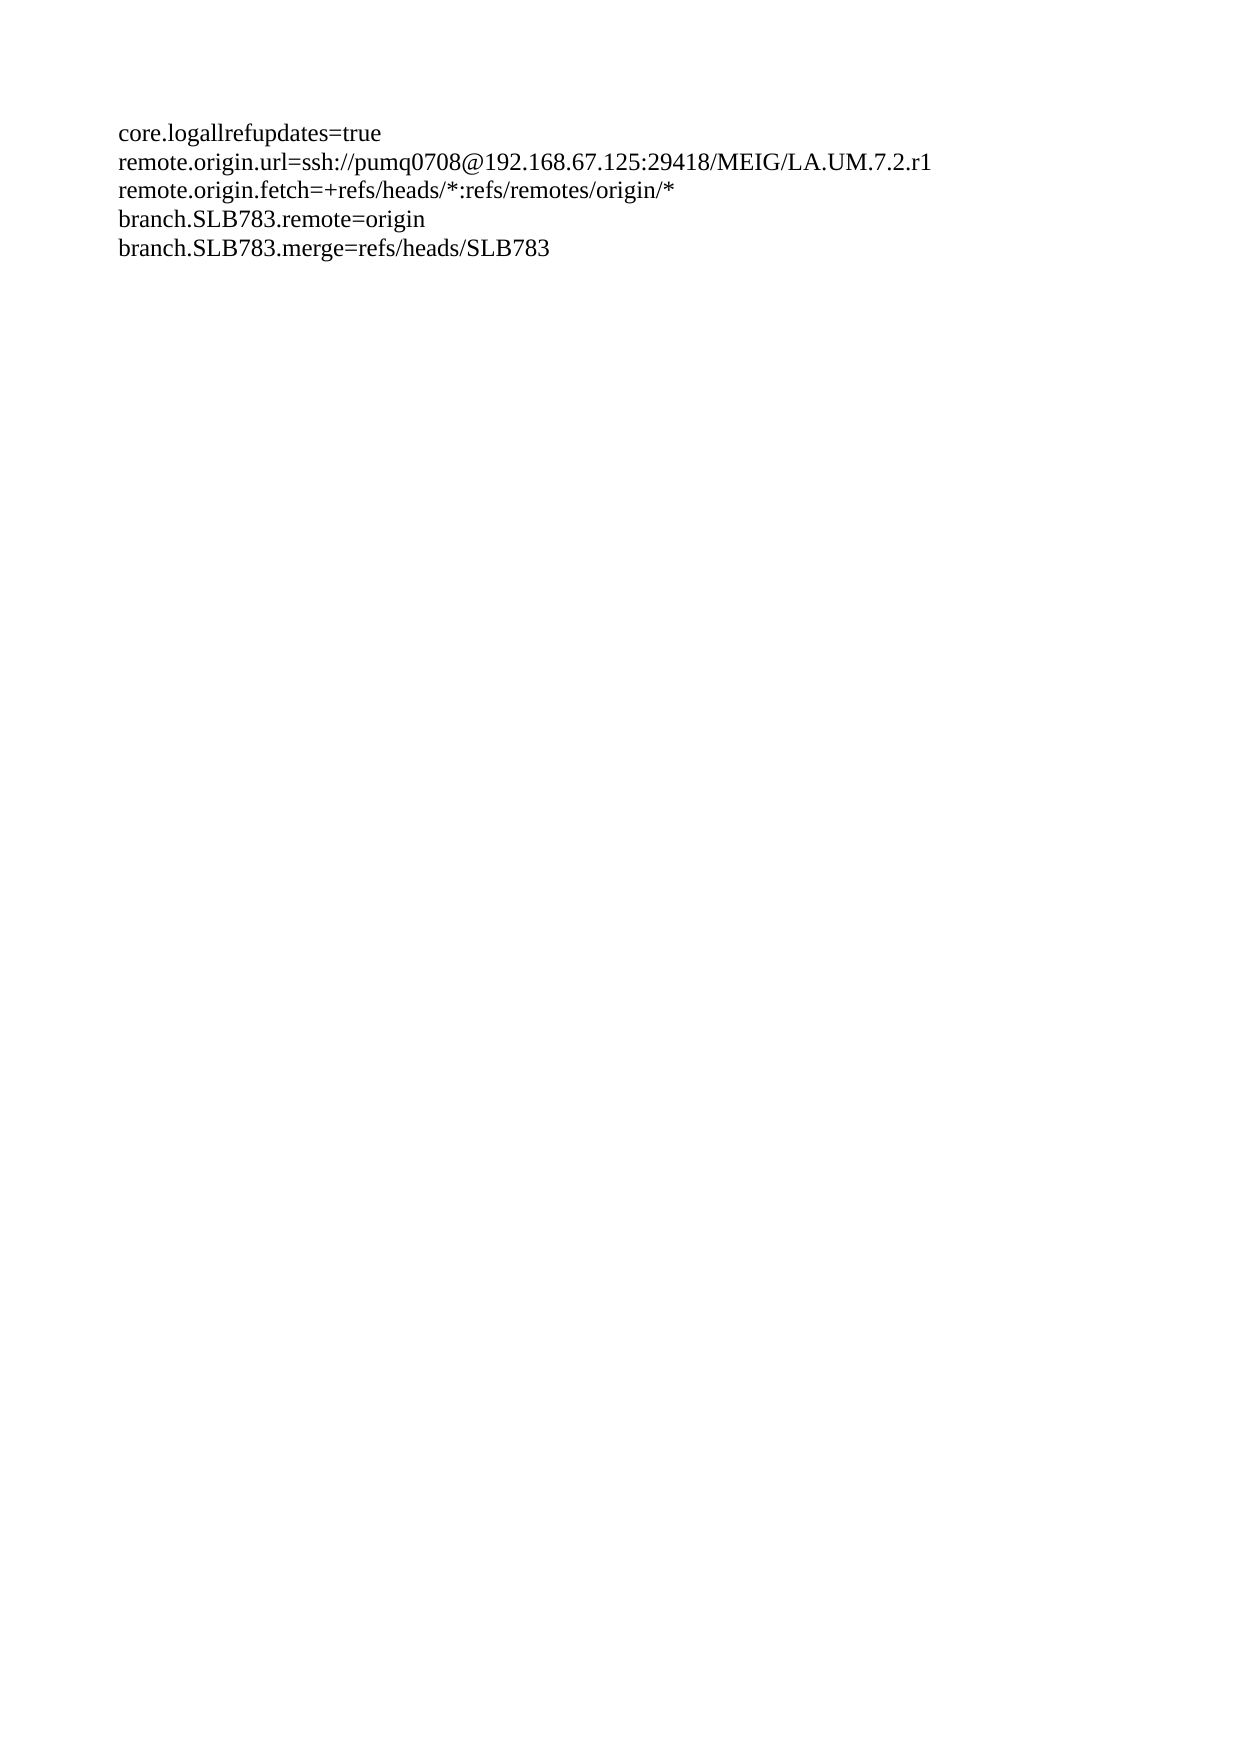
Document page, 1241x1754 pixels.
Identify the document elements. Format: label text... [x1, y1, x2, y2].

text core.logallrefupdates=true [118, 118, 1122, 147]
text branch.SLB783.merge=refs/heads/SLB783 [118, 233, 1122, 262]
text remote.origin.url=ssh://pumq0708@192.168.67.125:29418/MEIG/LA.UM.7.2.r1 [118, 147, 1122, 176]
text branch.SLB783.remote=origin [118, 204, 1122, 233]
text remote.origin.fetch=+refs/heads/*:refs/remotes/origin/* [118, 176, 1122, 204]
